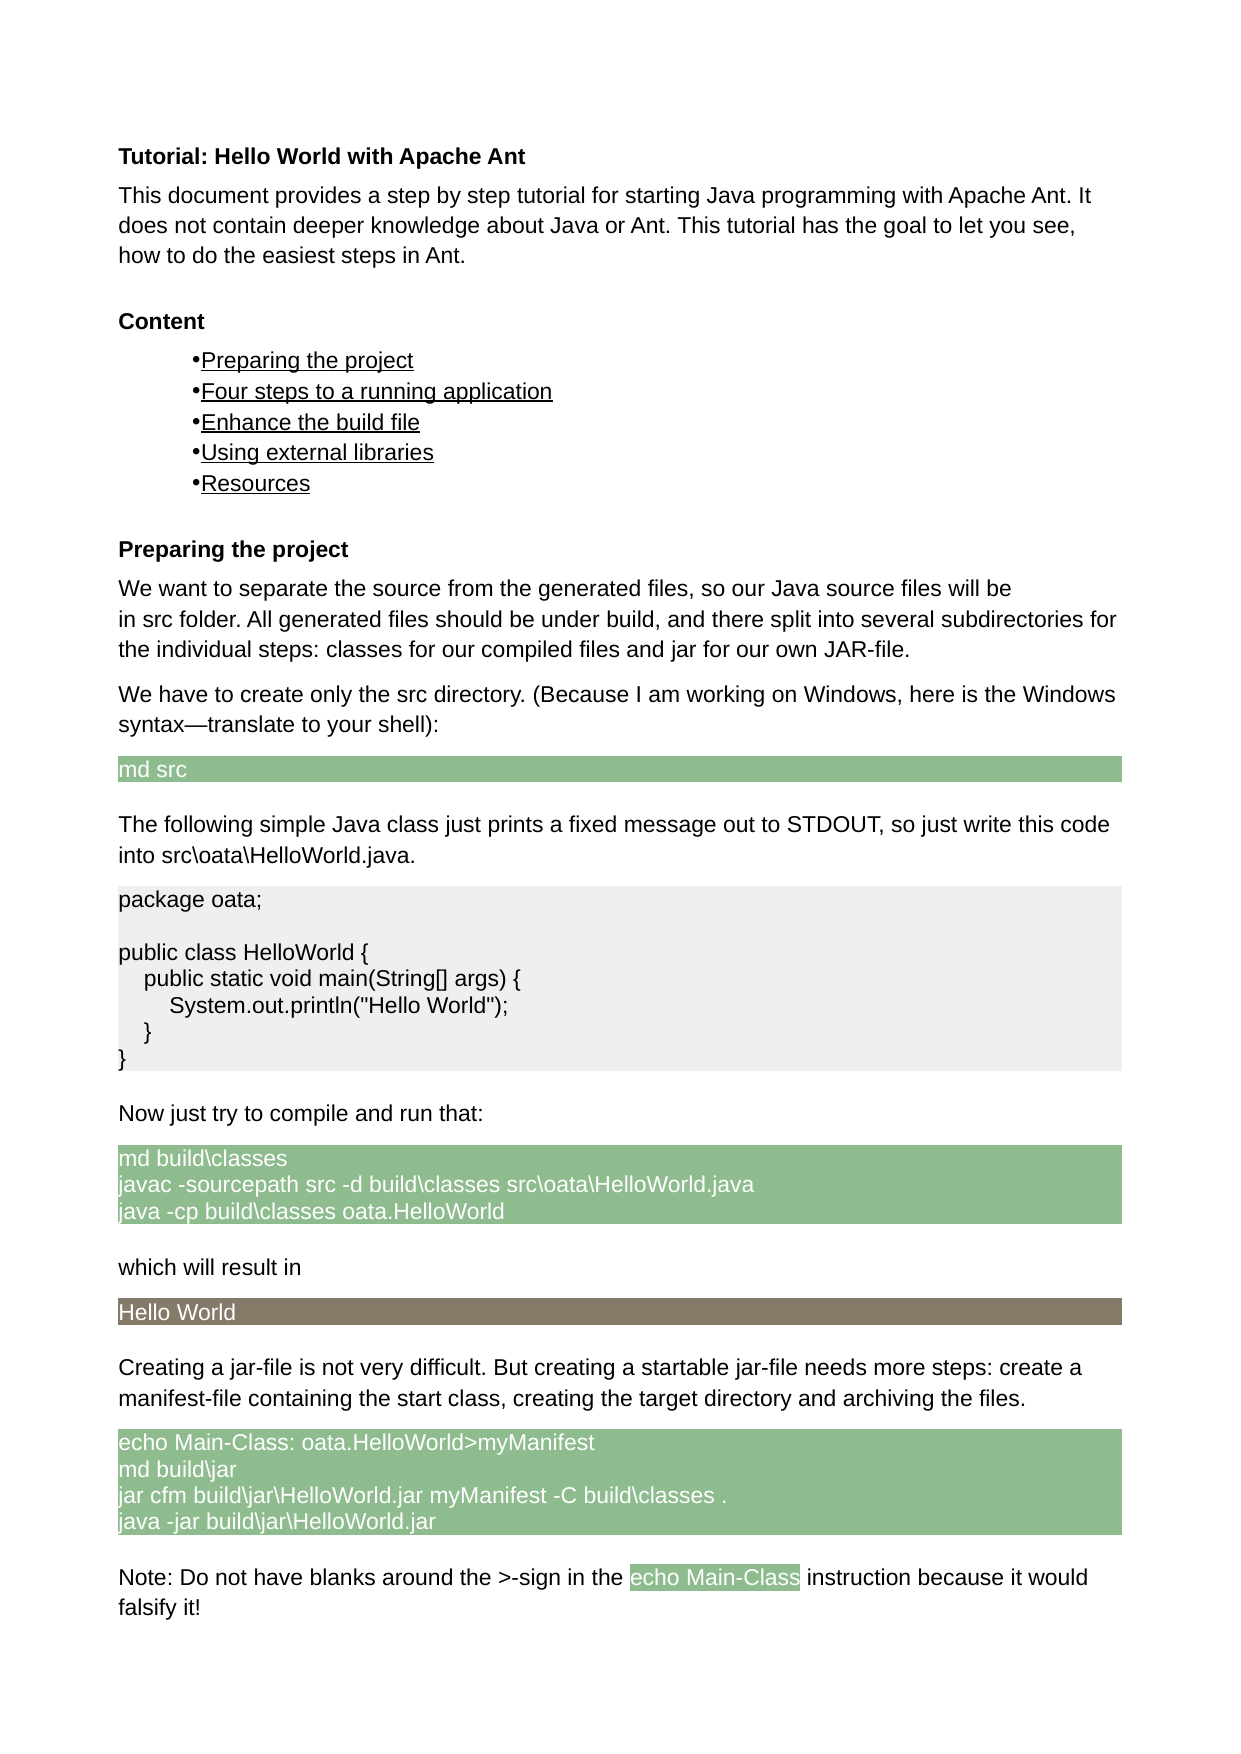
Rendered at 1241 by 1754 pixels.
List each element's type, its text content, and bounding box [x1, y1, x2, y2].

text } [118, 1018, 1122, 1044]
text javac -sourcepath src -d build\classes src\oata\HelloWorld.java [118, 1171, 1122, 1198]
text Now just try to compile and run that: [118, 1100, 1122, 1127]
text echo Main-Class: oata.HelloWorld>myManifest [118, 1429, 1122, 1456]
text This document provides a step by step tutorial for starting Java programming with Apache Ant. It does not contain deeper knowledge about Java or Ant. This tutorial has the goal to let you see, how to do the easiest steps in Ant. [118, 182, 1122, 269]
subtitle Preparing the project [118, 536, 1122, 563]
list Resources [118, 470, 1122, 497]
text System.out.println("Hello World"); [118, 992, 1122, 1018]
text java -cp build\classes oata.HelloWorld [118, 1198, 1122, 1224]
text Note: Do not have blanks around the >-sign in the echo Main-Class instruction because it would falsify it! [118, 1564, 1122, 1621]
text We have to create only the src directory. (Because I am working on Windows, here is the Windows syntax—translate to your shell): [118, 681, 1122, 737]
subtitle Tutorial: Hello World with Apache Ant [118, 143, 1122, 169]
text Hello World [118, 1298, 1122, 1325]
text } [118, 1044, 1122, 1071]
text Creating a jar-file is not very difficult. But creating a startable jar-file needs more steps: create a manifest-file containing the start class, creating the target directory and archiving the files. [118, 1354, 1122, 1411]
list Enhance the build file [118, 408, 1122, 435]
text public static void main(String[] args) { [118, 965, 1122, 992]
text md src [118, 756, 1122, 782]
text The following simple Java class just prints a fixed message out to STDOUT, so just write this code into src\oata\HelloWorld.java. [118, 811, 1122, 868]
list Using external libraries [118, 439, 1122, 466]
text md build\jar [118, 1456, 1122, 1482]
list Four steps to a running application [118, 378, 1122, 404]
text jar cfm build\jar\HelloWorld.jar myManifest -C build\classes . [118, 1482, 1122, 1508]
list Preparing the project [118, 347, 1122, 374]
text java -jar build\jar\HelloWorld.jar [118, 1508, 1122, 1535]
text public class HelloWorld { [118, 939, 1122, 965]
text We want to separate the source from the generated files, so our Java source files will be in src folder. All generated files should be under build, and there split into several subdirectories for the individual steps: classes for our compiled files and jar for our own JAR-file. [118, 575, 1122, 662]
text md build\classes [118, 1145, 1122, 1171]
text which will result in [118, 1254, 1122, 1280]
text package oata; [118, 886, 1122, 913]
subtitle Content [118, 308, 1122, 334]
